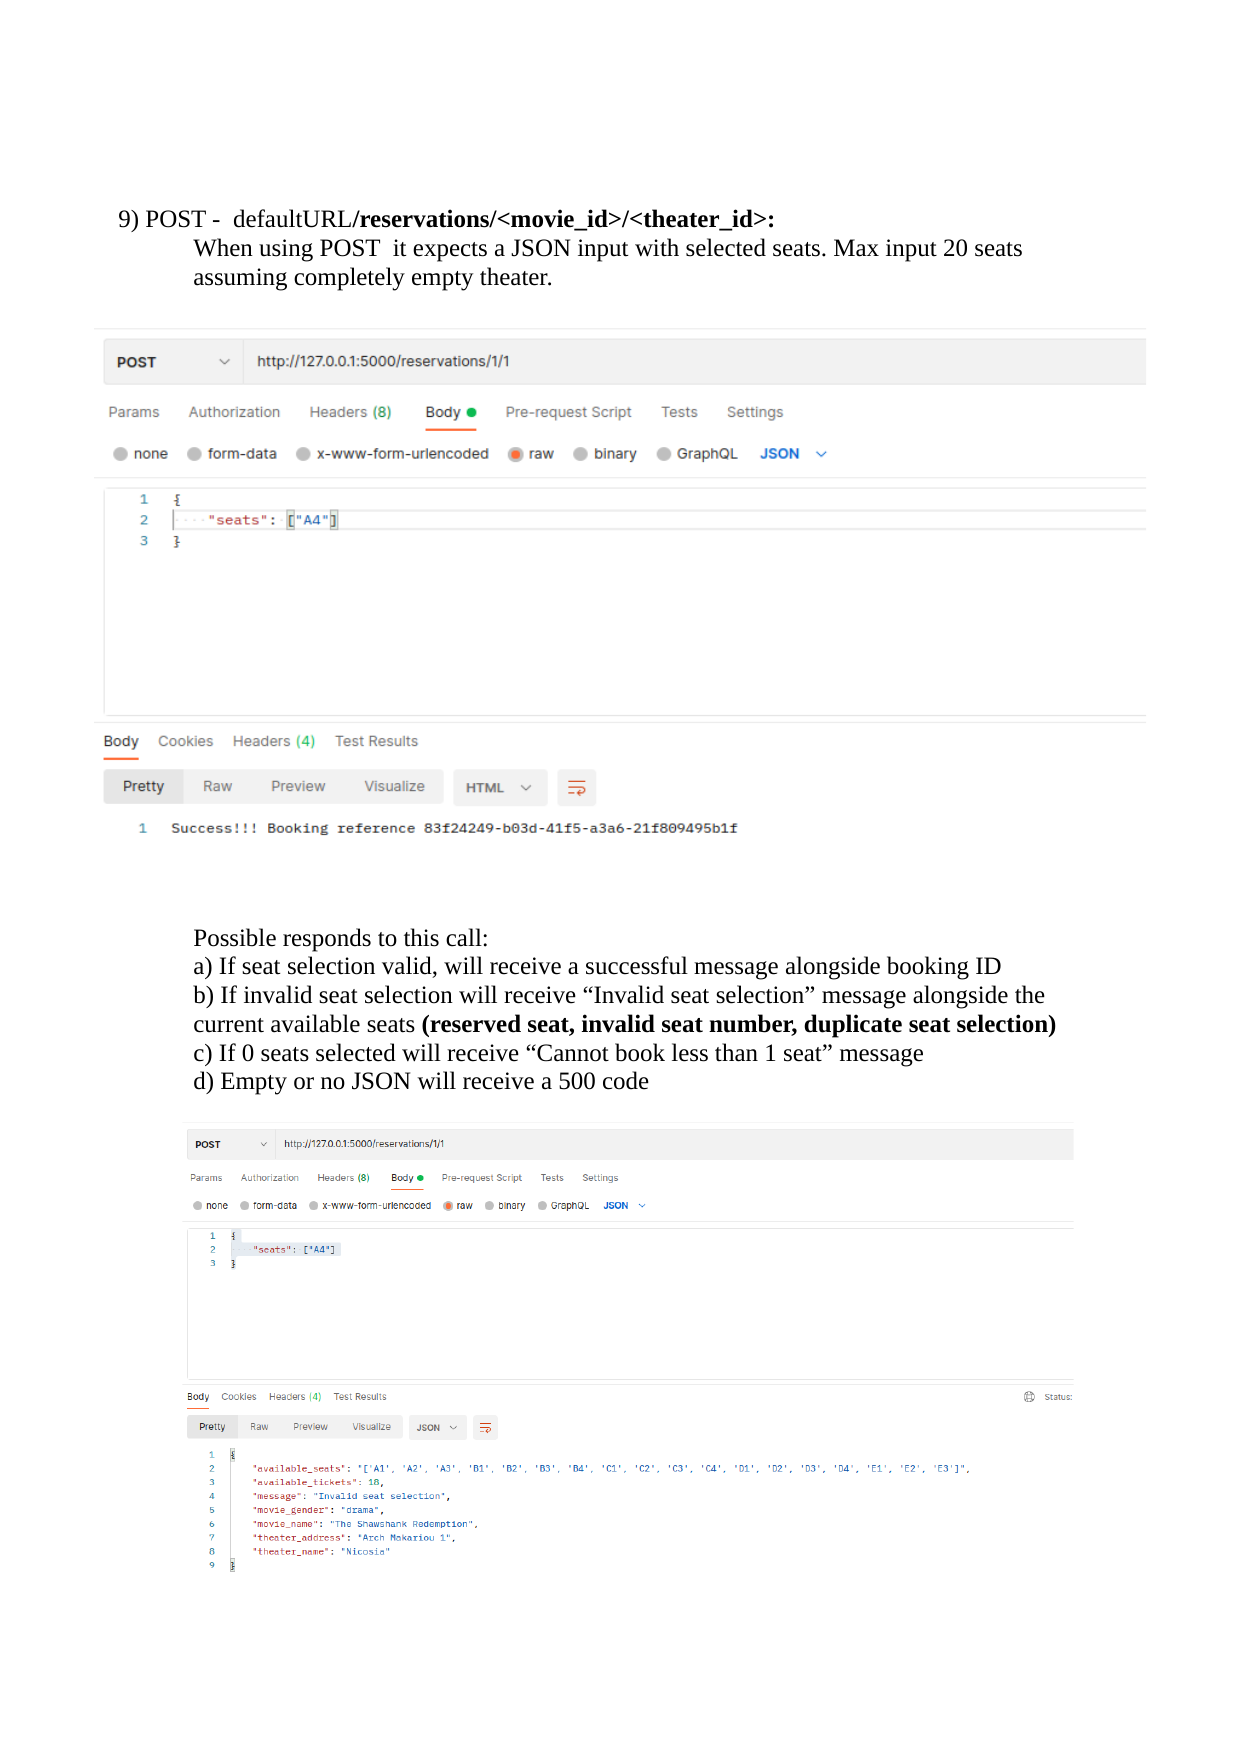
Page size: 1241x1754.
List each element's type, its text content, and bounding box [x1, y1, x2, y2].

text 9) POST - defaultURL/reservations/<movie_id>/<theater_id>: [118, 204, 1122, 233]
text When using POST it expects a JSON input with selected seats. Max input 20 seats assuming completely empty theater. [118, 233, 1122, 291]
picture [94, 319, 1147, 894]
picture [182, 1113, 1074, 1594]
text a) If seat selection valid, will receive a successful message alongside booking ID [118, 951, 1122, 980]
text b) If invalid seat selection will receive “Invalid seat selection” message alongside the current available seats (reserved seat, invalid seat number, duplicate seat selection) [118, 980, 1122, 1038]
text d) Empty or no JSON will receive a 500 code [118, 1066, 1122, 1095]
text Possible responds to this call: [118, 923, 1122, 951]
text c) If 0 seats selected will receive “Cannot book less than 1 seat” message [118, 1038, 1122, 1066]
